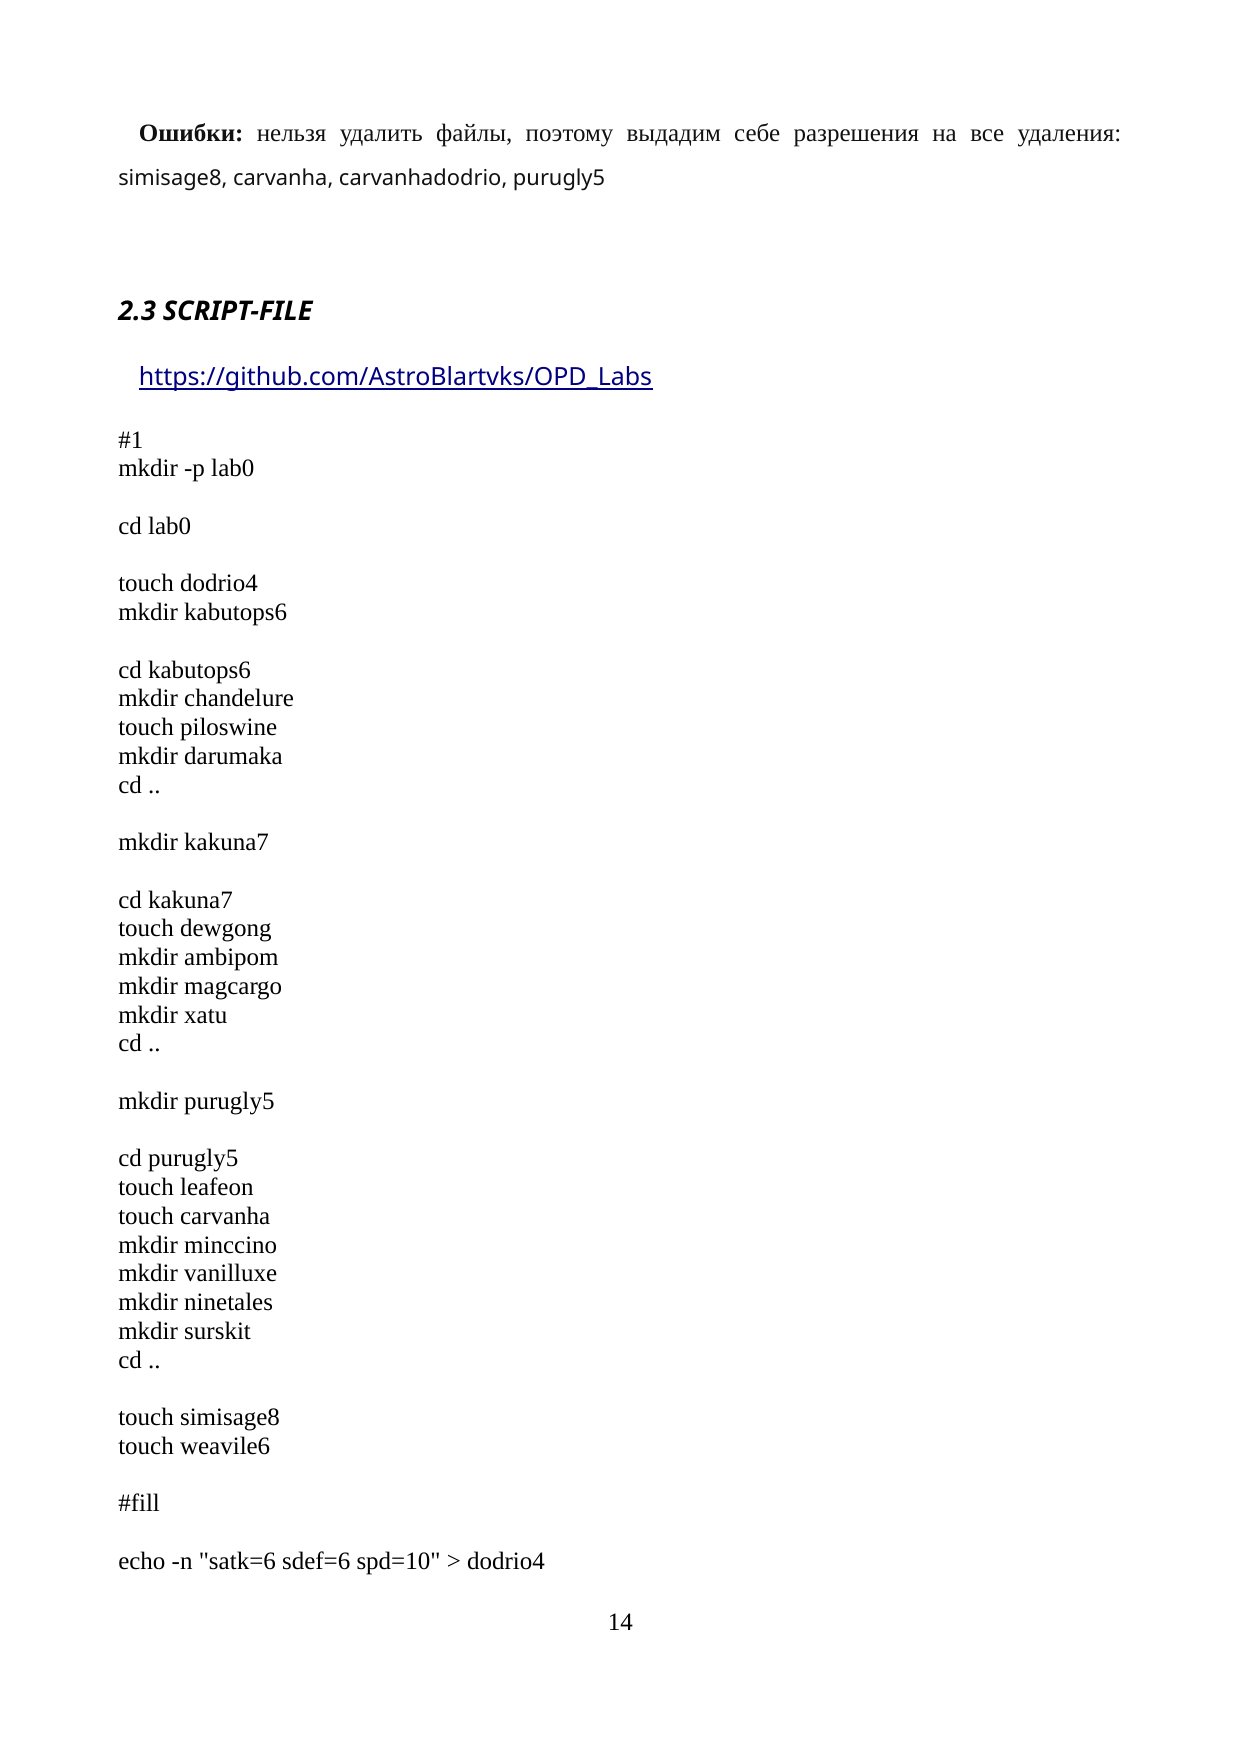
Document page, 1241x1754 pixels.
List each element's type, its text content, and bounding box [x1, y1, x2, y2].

text mkdir darumaka [118, 741, 1122, 770]
text echo -n "satk=6 sdef=6 spd=10" > dodrio4 [118, 1546, 1122, 1575]
text mkdir kabutops6 [118, 597, 1122, 626]
text touch dewgong [118, 913, 1122, 942]
text touch dodrio4 [118, 568, 1122, 597]
text cd lab0 [118, 511, 1122, 540]
text mkdir purugly5 [118, 1086, 1122, 1115]
text mkdir minccino [118, 1230, 1122, 1258]
text touch weavile6 [118, 1431, 1122, 1460]
text mkdir magcargo [118, 971, 1122, 1000]
text Ошибки: нельзя удалить файлы, поэтому выдадим себе разрешения на все удаления: simisage8, carvanha, carvanhadodrio, purugly5 [118, 118, 1122, 192]
text cd kabutops6 [118, 655, 1122, 683]
text mkdir ninetales [118, 1287, 1122, 1316]
text touch simisage8 [118, 1402, 1122, 1431]
text cd purugly5 [118, 1143, 1122, 1172]
text #fill [118, 1488, 1122, 1517]
text mkdir chandelure [118, 683, 1122, 712]
text mkdir ambipom [118, 942, 1122, 971]
text cd .. [118, 1028, 1122, 1057]
text cd kakuna7 [118, 885, 1122, 913]
text mkdir xatu [118, 1000, 1122, 1028]
text touch piloswine [118, 712, 1122, 741]
text mkdir kakuna7 [118, 827, 1122, 856]
text mkdir vanilluxe [118, 1258, 1122, 1287]
text mkdir surskit [118, 1316, 1122, 1345]
text #1 [118, 425, 1122, 453]
text touch leafeon [118, 1172, 1122, 1201]
text cd .. [118, 1345, 1122, 1373]
text mkdir -p lab0 [118, 453, 1122, 482]
text touch carvanha [118, 1201, 1122, 1230]
text https://github.com/AstroBlartvks/OPD_Labs [118, 359, 1122, 393]
subtitle 2.3 SCRIPT-FILE [118, 291, 1122, 328]
text cd .. [118, 770, 1122, 798]
